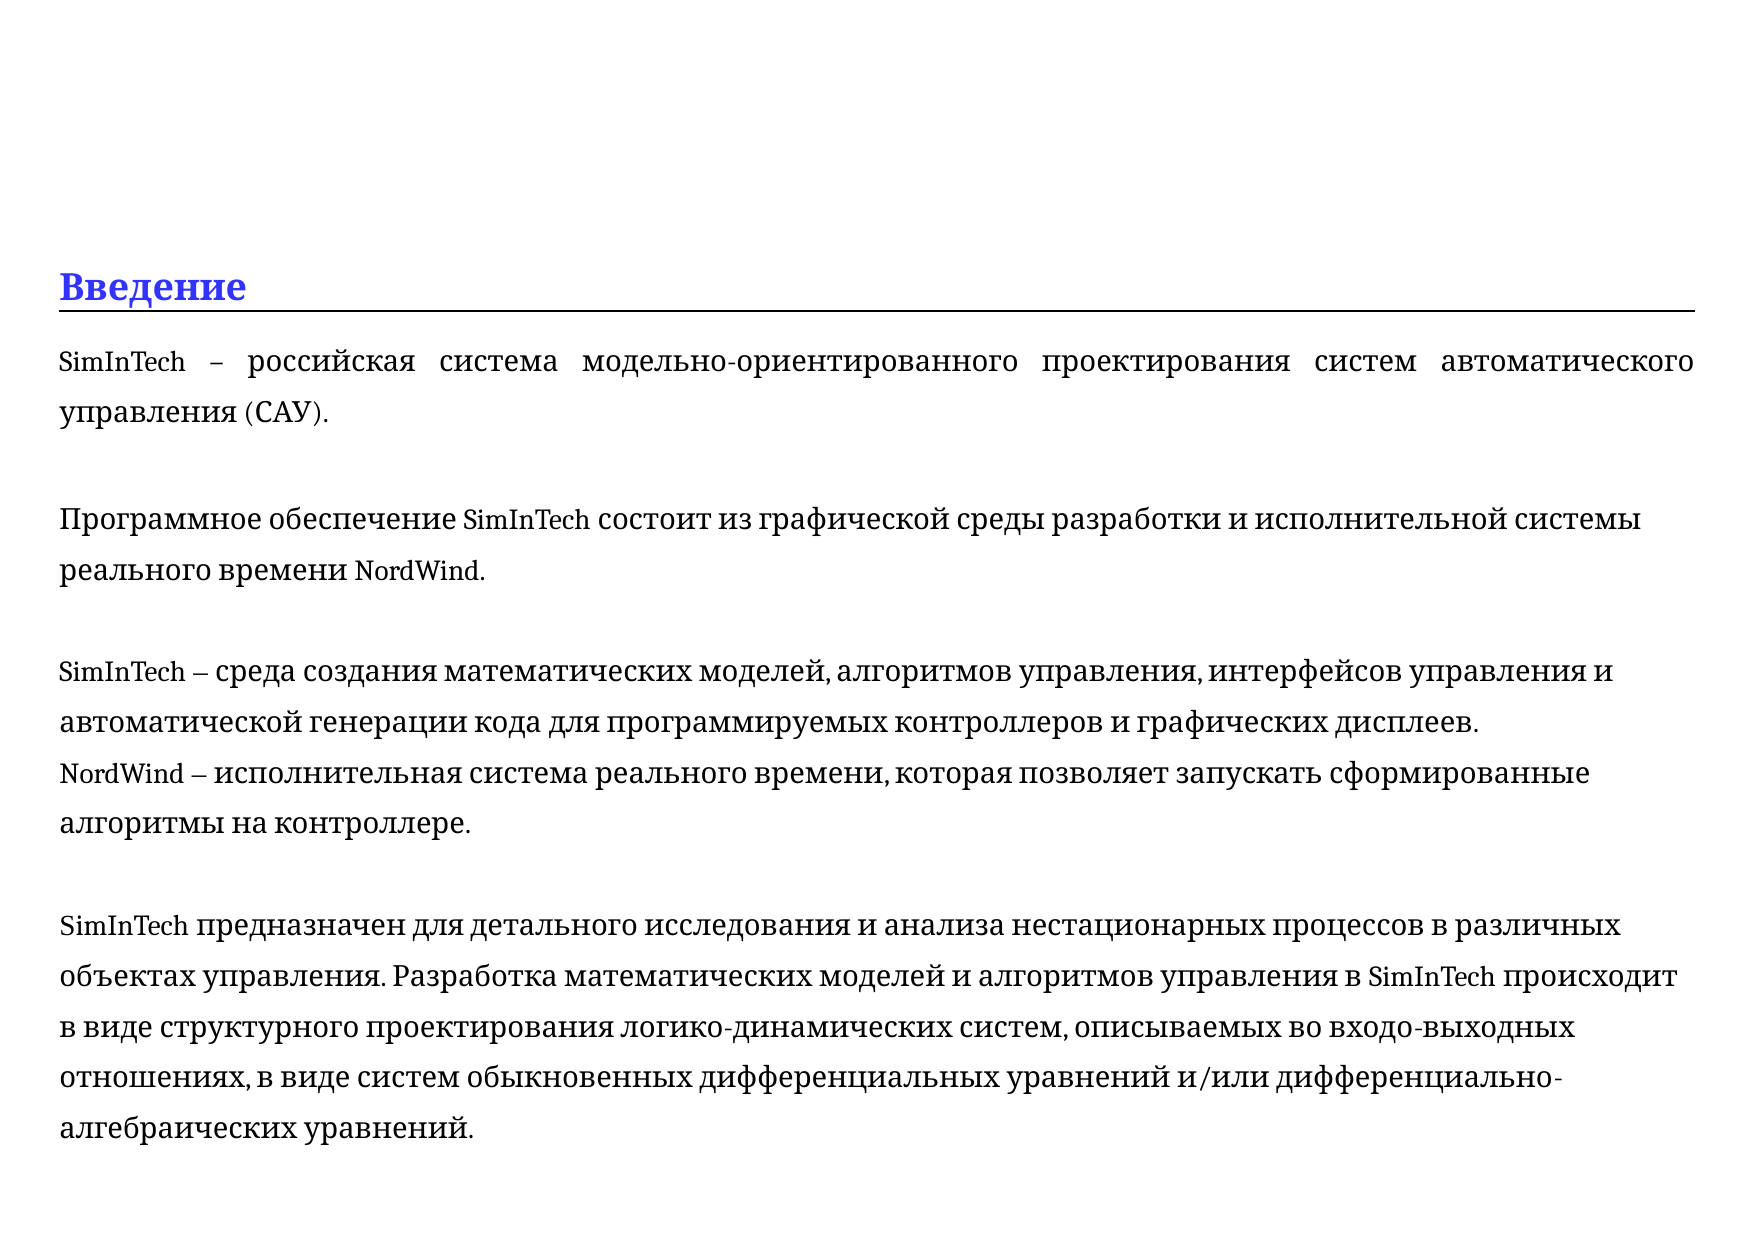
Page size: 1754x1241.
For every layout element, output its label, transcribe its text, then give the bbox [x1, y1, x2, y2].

text NordWind – исполнительная система реального времени, которая позволяет запускать сформированные алгоритмы на контроллере. [59, 756, 1695, 841]
text SimInTech предназначен для детального исследования и анализа нестационарных процессов в различных объектах управления. Разработка математических моделей и алгоритмов управления в SimInTech происходит в виде структурного проектирования логико-динамических систем, описываемых во входо-выходных отношениях, в виде систем обыкновенных дифференциальных уравнений и/или дифференциально-алгебраических уравнений. [59, 908, 1695, 1146]
text Введение [59, 267, 1695, 310]
text SimInTech – российская система модельно-ориентированного проектирования систем автоматического управления (САУ). [59, 346, 1695, 429]
text Программное обеспечение SimInTech состоит из графической среды разработки и исполнительной системы реального времени NordWind. [59, 502, 1695, 587]
text SimInTech – среда создания математических моделей, алгоритмов управления, интерфейсов управления и автоматической генерации кода для программируемых контроллеров и графических дисплеев. [59, 654, 1695, 739]
